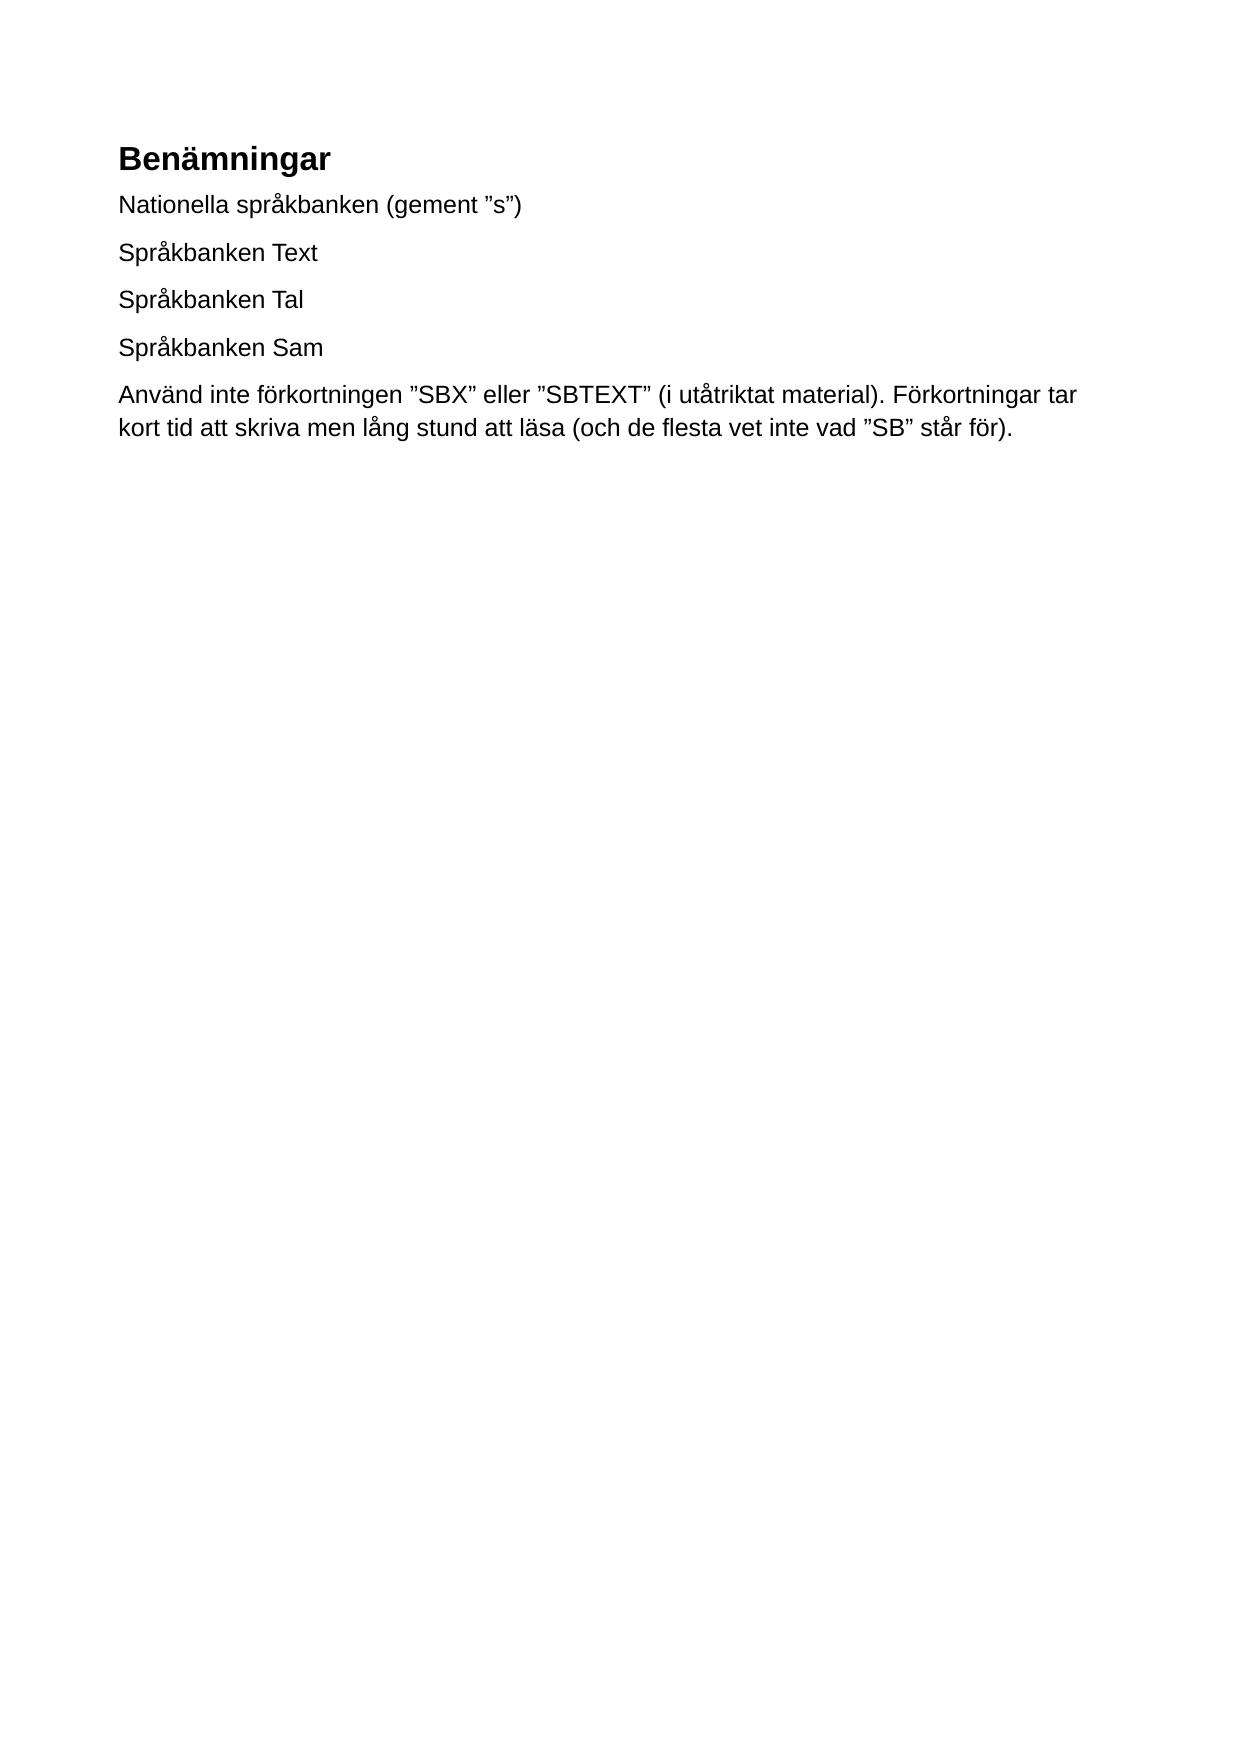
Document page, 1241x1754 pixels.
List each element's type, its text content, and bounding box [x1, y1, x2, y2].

text Nationella språkbanken (gement ”s”) [118, 190, 1122, 219]
text Språkbanken Sam [118, 333, 1122, 361]
text Språkbanken Text [118, 237, 1122, 266]
text Använd inte förkortningen ”SBX” eller ”SBTEXT” (i utåtriktat material). Förkortningar tar kort tid att skriva men lång stund att läsa (och de flesta vet inte vad ”SB” står för). [118, 380, 1122, 442]
text Språkbanken Tal [118, 285, 1122, 314]
subtitle Benämningar [118, 139, 1122, 177]
